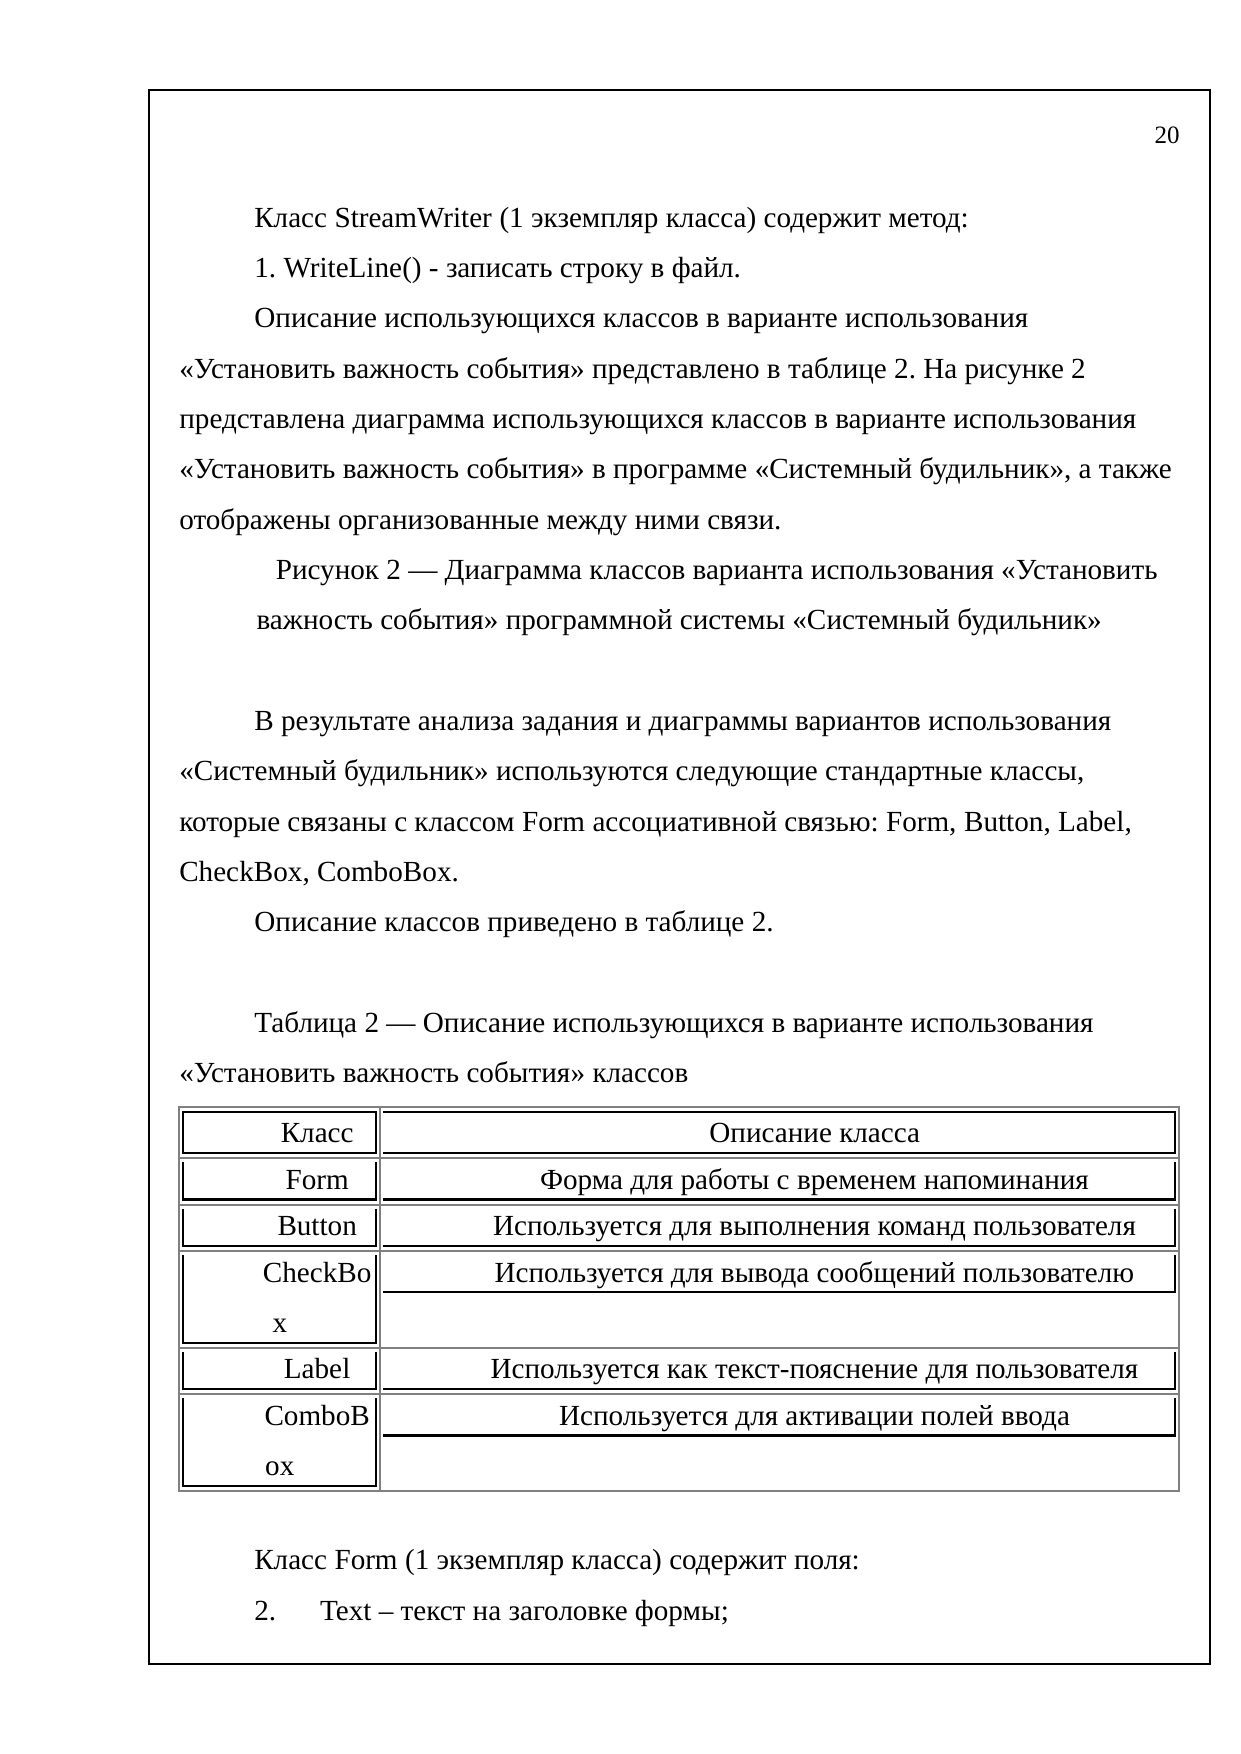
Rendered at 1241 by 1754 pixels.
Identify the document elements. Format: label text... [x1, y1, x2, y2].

table_cell Форма для работы с временем напоминания [381, 1159, 1178, 1203]
table_cell Form [180, 1159, 379, 1203]
text В результате анализа задания и диаграммы вариантов использования «Системный будильник» используются следующие стандартные классы, которые связаны с классом Form ассоциативной связью: Form, Button, Label, CheckBox, ComboBox. [179, 703, 1179, 887]
text Рисунок 2 — Диаграмма классов варианта использования «Установить важность события» программной системы «Системный будильник» [179, 552, 1179, 636]
table_cell Используется для вывода сообщений пользователю [381, 1252, 1178, 1347]
text Класс StreamWriter (1 экземпляр класса) содержит метод: [179, 200, 1179, 233]
text Описание классов приведено в таблице 2. [179, 904, 1179, 938]
table_header Описание класса [381, 1108, 1178, 1157]
table_cell CheckBox [180, 1252, 379, 1347]
table_cell Используется для активации полей ввода [381, 1395, 1178, 1490]
table_header Класс [180, 1108, 379, 1157]
text 2. Text – текст на заголовке формы; [179, 1593, 1179, 1626]
text Описание использующихся классов в варианте использования «Установить важность события» представлено в таблице 2. На рисунке 2 представлена диаграмма использующихся классов в варианте использования «Установить важность события» в программе «Системный будильник», а также отображены организованные между ними связи. [179, 301, 1179, 535]
text Таблица 2 — Описание использующихся в варианте использования «Установить важность события» классов [179, 1005, 1179, 1089]
table_cell Используется для выполнения команд пользователя [381, 1206, 1178, 1250]
table_cell Используется как текст-пояснение для пользователя [381, 1349, 1178, 1393]
table_cell Label [180, 1349, 379, 1393]
table_cell Button [180, 1206, 379, 1250]
text Класс Form (1 экземпляр класса) содержит поля: [179, 1542, 1179, 1576]
table_cell ComboBox [180, 1395, 379, 1490]
text 1. WriteLine() - записать строку в файл. [179, 250, 1179, 284]
